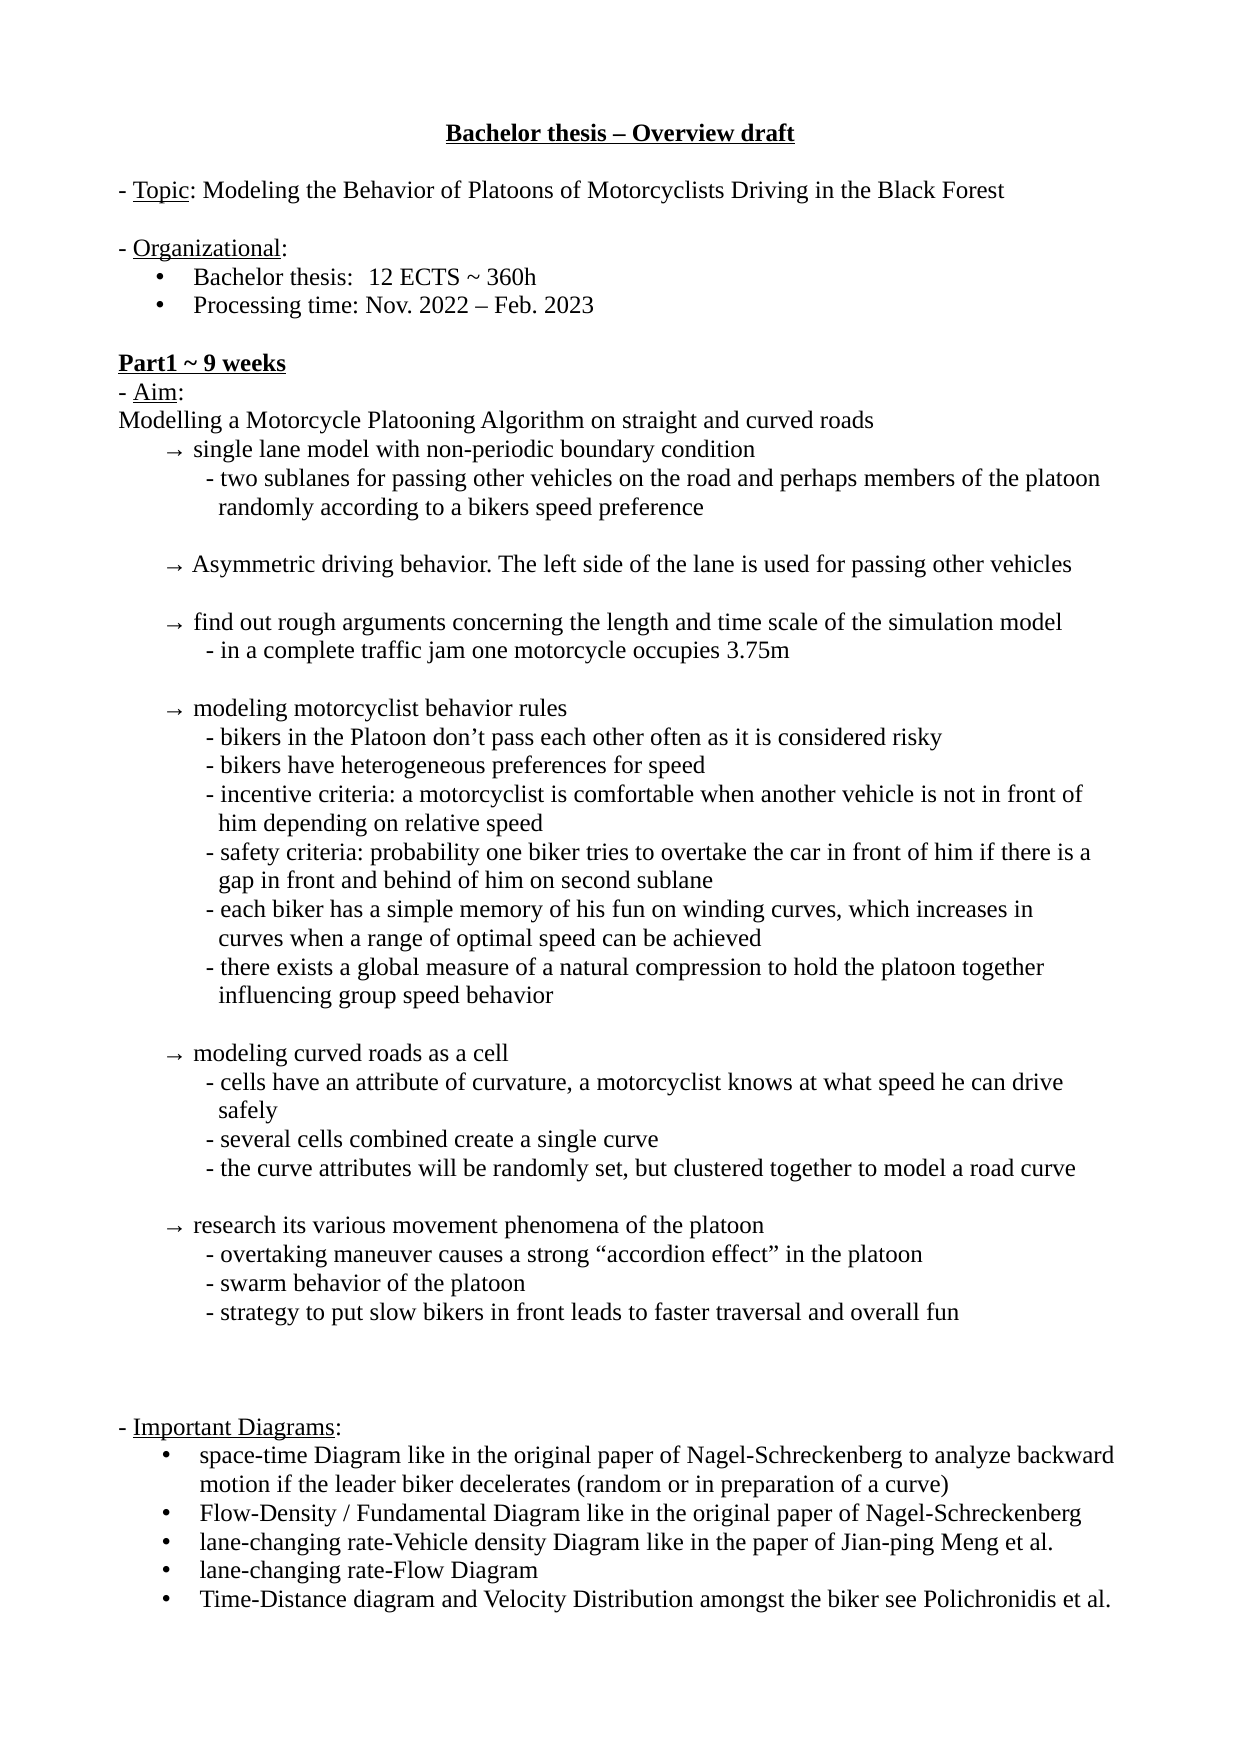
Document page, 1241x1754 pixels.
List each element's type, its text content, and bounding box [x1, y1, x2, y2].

text - there exists a global measure of a natural compression to hold the platoon together influencing group speed behavior [118, 952, 1122, 1009]
text Part1 ~ 9 weeks [118, 348, 1122, 377]
list Time-Distance diagram and Velocity Distribution amongst the biker see Polichronidis et al. [162, 1584, 1122, 1613]
text → modeling motorcyclist behavior rules - bikers in the Platoon don’t pass each other often as it is considered risky [118, 693, 1122, 751]
text - swarm behavior of the platoon [118, 1268, 1122, 1297]
text - Aim: [118, 377, 1122, 406]
text - Important Diagrams: [118, 1412, 1122, 1441]
text → research its various movement phenomena of the platoon [118, 1211, 1122, 1239]
text - bikers have heterogeneous preferences for speed [118, 751, 1122, 779]
text - Topic: Modeling the Behavior of Platoons of Motorcyclists Driving in the Black Forest [118, 176, 1122, 204]
list lane-changing rate-Flow Diagram [162, 1556, 1122, 1584]
text Modelling a Motorcycle Platooning Algorithm on straight and curved roads [118, 406, 1122, 434]
text - safety criteria: probability one biker tries to overtake the car in front of him if there is a gap in front and behind of him on second sublane [118, 837, 1122, 894]
list Flow-Density / Fundamental Diagram like in the original paper of Nagel-Schreckenberg [162, 1498, 1122, 1527]
text → modeling curved roads as a cell - cells have an attribute of curvature, a motorcyclist knows at what speed he can drive safely [118, 1038, 1122, 1124]
list Processing time: Nov. 2022 – Feb. 2023 [156, 291, 1122, 319]
text - in a complete traffic jam one motorcycle occupies 3.75m [118, 636, 1122, 664]
text Bachelor thesis – Overview draft [118, 118, 1122, 147]
text - incentive criteria: a motorcyclist is comfortable when another vehicle is not in front of him depending on relative speed [118, 779, 1122, 837]
text - strategy to put slow bikers in front leads to faster traversal and overall fun [118, 1297, 1122, 1326]
text - overtaking maneuver causes a strong “accordion effect” in the platoon [118, 1239, 1122, 1268]
text - several cells combined create a single curve [118, 1124, 1122, 1153]
list Bachelor thesis: 12 ECTS ~ 360h [156, 262, 1122, 291]
text - the curve attributes will be randomly set, but clustered together to model a road curve [118, 1153, 1122, 1182]
list lane-changing rate-Vehicle density Diagram like in the paper of Jian-ping Meng et al. [162, 1527, 1122, 1556]
text → single lane model with non-periodic boundary condition - two sublanes for passing other vehicles on the road and perhaps members of the platoon randomly according to a bikers speed preference [118, 434, 1122, 521]
list space-time Diagram like in the original paper of Nagel-Schreckenberg to analyze backward motion if the leader biker decelerates (random or in preparation of a curve) [162, 1441, 1122, 1498]
text - Organizational: [118, 233, 1122, 262]
text - each biker has a simple memory of his fun on winding curves, which increases in curves when a range of optimal speed can be achieved [118, 894, 1122, 952]
text → Asymmetric driving behavior. The left side of the lane is used for passing other vehicles [118, 549, 1122, 578]
text → find out rough arguments concerning the length and time scale of the simulation model [118, 607, 1122, 636]
